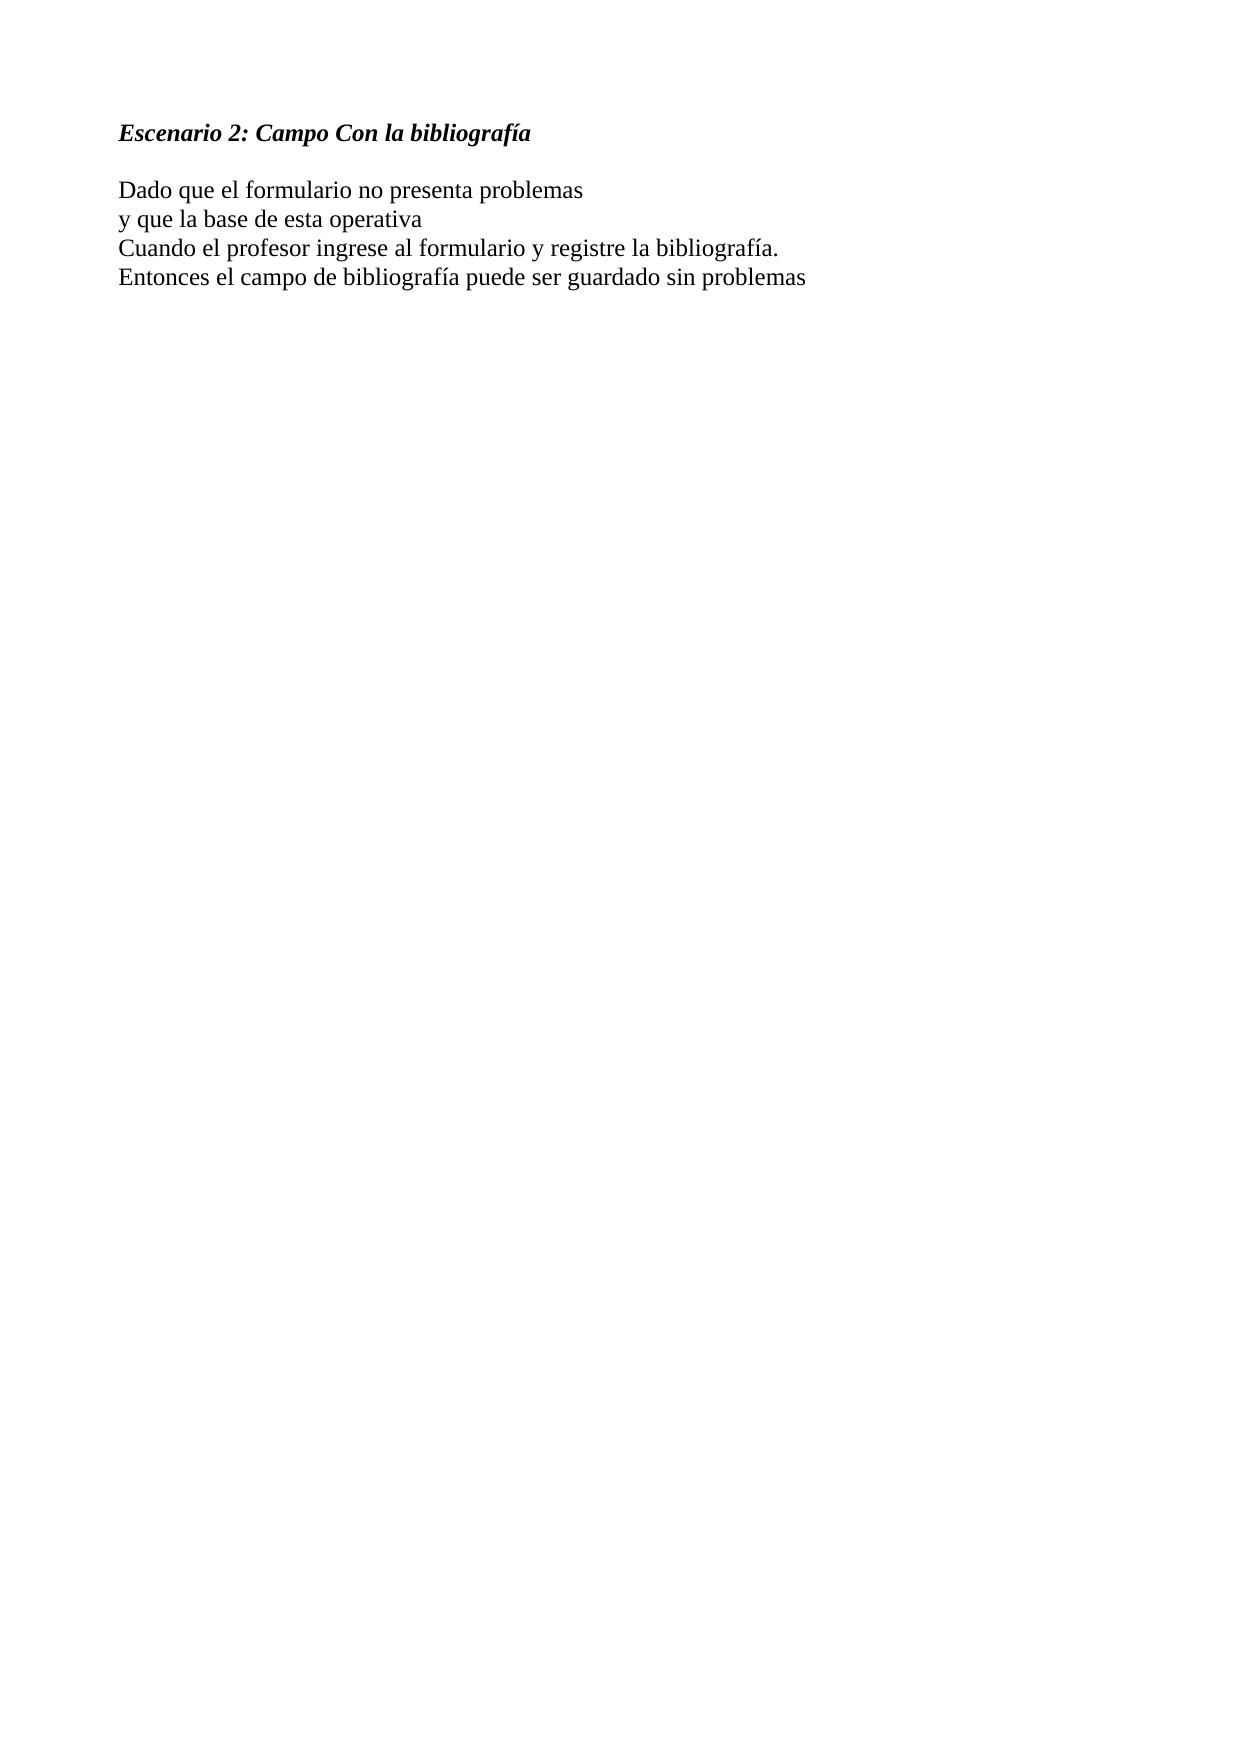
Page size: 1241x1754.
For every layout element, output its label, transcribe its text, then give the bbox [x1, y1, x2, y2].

text Entonces el campo de bibliografía puede ser guardado sin problemas [118, 262, 1122, 291]
text y que la base de esta operativa [118, 204, 1122, 233]
text Dado que el formulario no presenta problemas [118, 176, 1122, 204]
text Escenario 2: Campo Con la bibliografía [118, 118, 1122, 147]
text Cuando el profesor ingrese al formulario y registre la bibliografía. [118, 233, 1122, 262]
